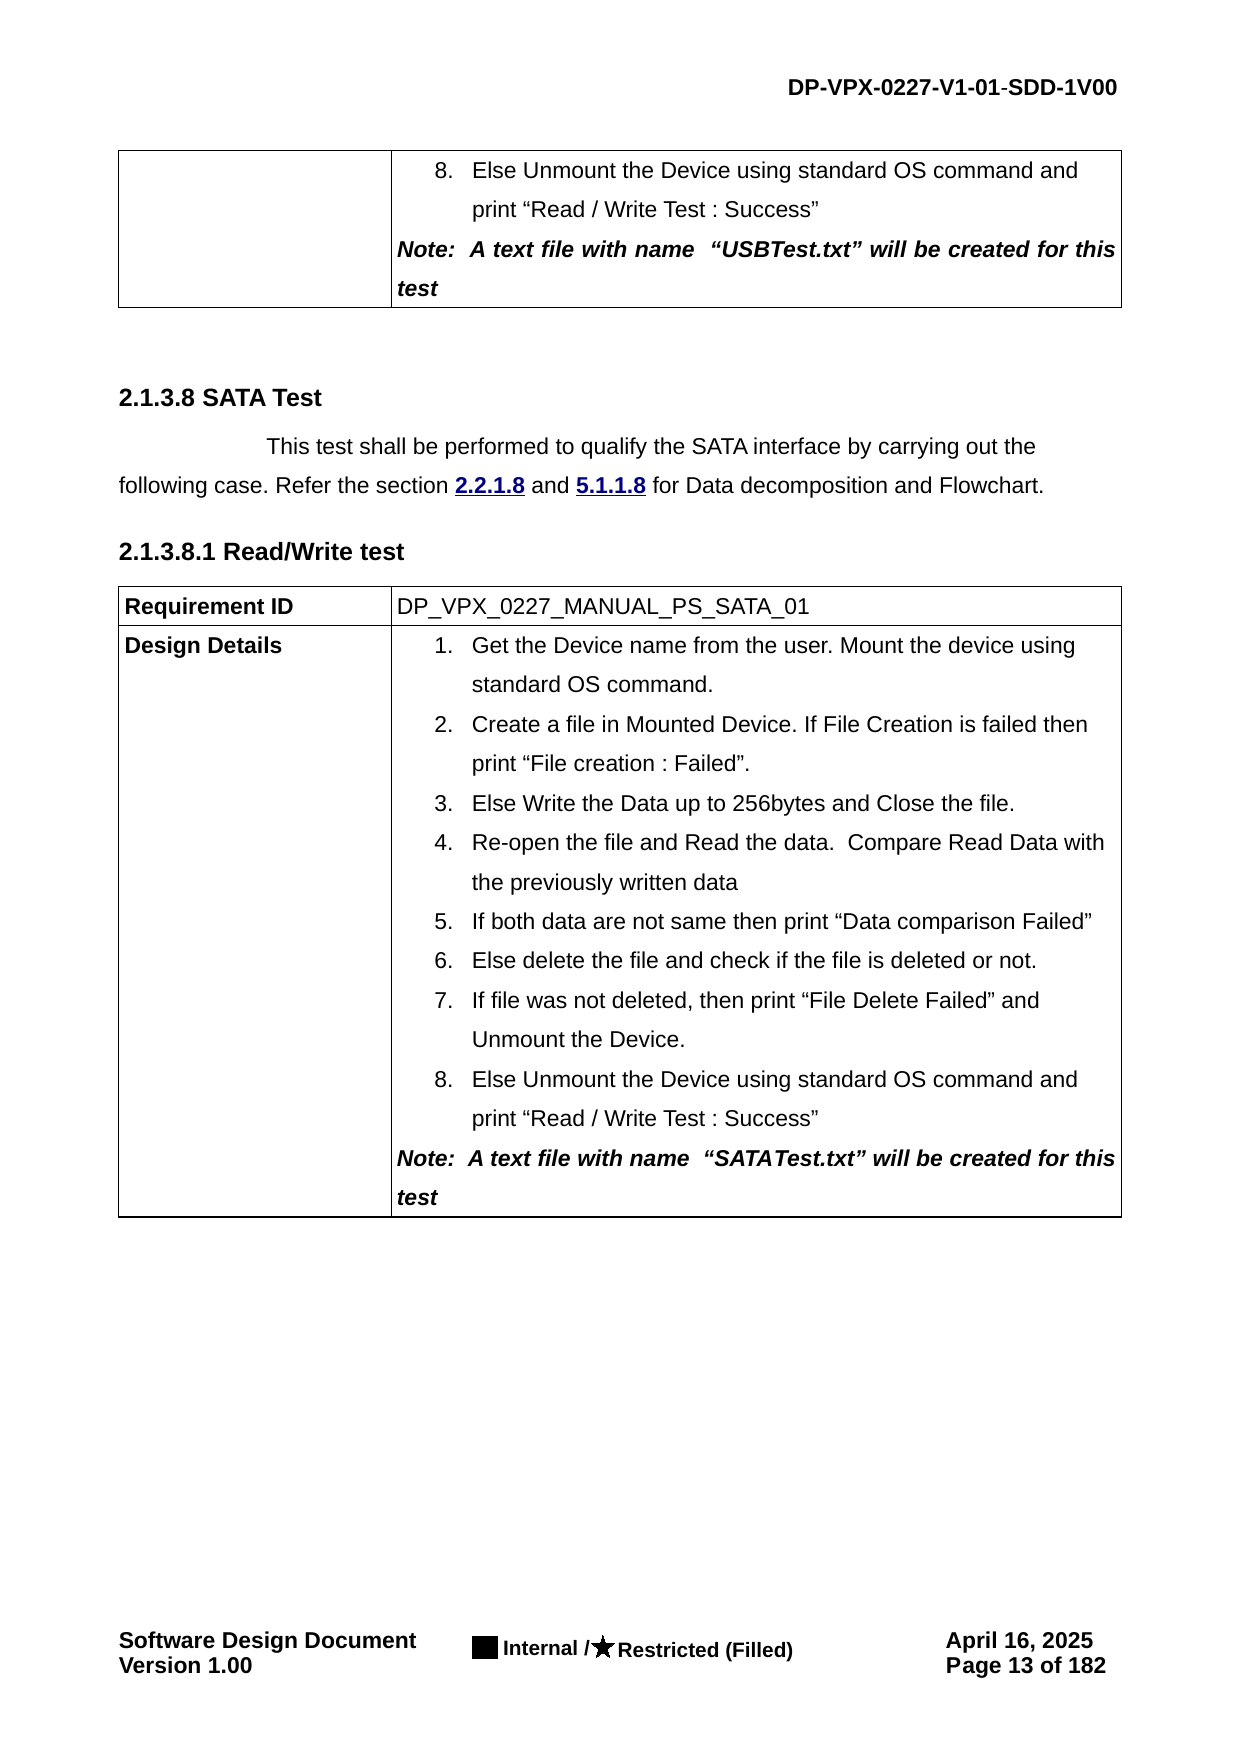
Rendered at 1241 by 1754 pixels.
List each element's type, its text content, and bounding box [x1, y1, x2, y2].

table_cell Get the Device name from the user. Mount the device using standard OS command. Create a file in Mounted Device. If File Creation is failed then print “File creation : Failed”. Else Write the Data up to 256bytes and Close the file. Re-open the file and Read the data. Compare Read Data with the previously written data If both data are not same then print “Data comparison Failed” Else delete the file and check if the file is deleted or not. If file was not deleted, then print “File Delete Failed” and Unmount the Device using standard OS command. Else Unmount the Device using standard OS command and print “Read / Write Test : Success” Note: A text file with name “USBTest.txt” will be created for this test [392, 151, 1121, 307]
subtitle SATA Test [118, 383, 1122, 412]
subtitle Read/Write test [118, 537, 1122, 565]
table_cell Design Details [119, 626, 391, 1216]
table_cell Get the Device name from the user. Mount the device using standard OS command. Create a file in Mounted Device. If File Creation is failed then print “File creation : Failed”. Else Write the Data up to 256bytes and Close the file. Re-open the file and Read the data. Compare Read Data with the previously written data If both data are not same then print “Data comparison Failed” Else delete the file and check if the file is deleted or not. If file was not deleted, then print “File Delete Failed” and Unmount the Device. Else Unmount the Device using standard OS command and print “Read / Write Test : Success” Note: A text file with name “SATATest.txt” will be created for this test [392, 626, 1121, 1216]
table_cell [119, 151, 391, 307]
table_header DP_VPX_0227_MANUAL_PS_SATA_01 [392, 587, 1121, 625]
text This test shall be performed to qualify the SATA interface by carrying out the following case. Refer the section 2.2.1.8 and 5.1.1.8 for Data decomposition and Flowchart. [118, 433, 1122, 498]
table_header Requirement ID [119, 587, 391, 625]
